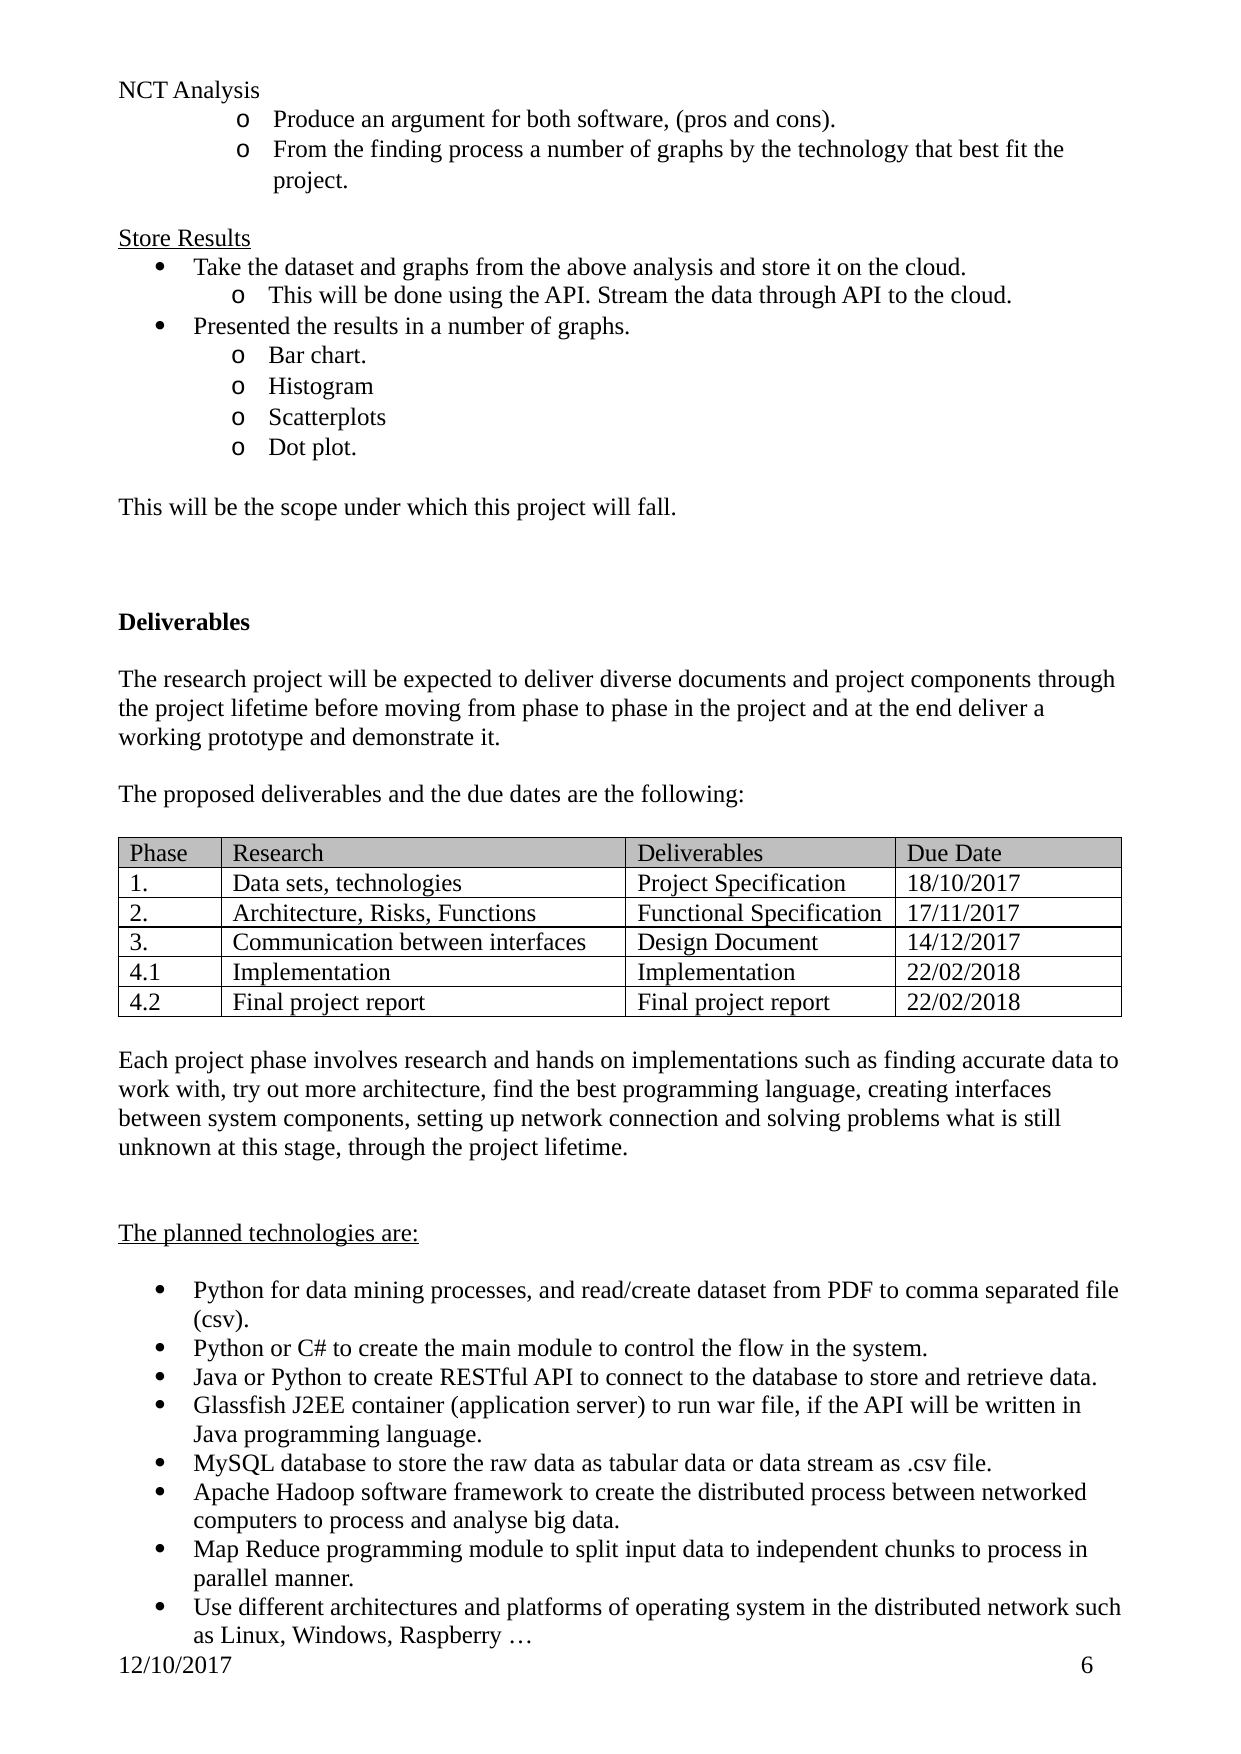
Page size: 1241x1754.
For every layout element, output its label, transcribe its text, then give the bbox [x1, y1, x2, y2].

list Dot plot. [231, 432, 1122, 463]
list Apache Hadoop software framework to create the distributed process between networked computers to process and analyse big data. [156, 1477, 1122, 1534]
list Glassfish J2EE container (application server) to run war file, if the API will be written in Java programming language. [156, 1391, 1122, 1448]
table_cell 2. [119, 898, 221, 926]
list Presented the results in a number of graphs. [156, 311, 1122, 340]
list Map Reduce programming module to split input data to independent chunks to process in parallel manner. [156, 1534, 1122, 1592]
table_cell Functional Specification [626, 898, 895, 926]
table_cell Design Document [626, 928, 895, 956]
table_cell 4.2 [119, 987, 221, 1016]
table_cell 22/02/2018 [896, 987, 1121, 1016]
table_cell Implementation [222, 957, 625, 986]
table_cell 4.1 [119, 957, 221, 986]
list Bar chart. [231, 340, 1122, 371]
table_cell 1. [119, 868, 221, 897]
text The planned technologies are: [118, 1218, 1122, 1247]
list From the finding process a number of graphs by the technology that best fit the project. [235, 134, 1122, 194]
table_cell 14/12/2017 [896, 928, 1121, 956]
table_cell 22/02/2018 [896, 957, 1121, 986]
table_cell Implementation [626, 957, 895, 986]
table_header Deliverables [626, 838, 895, 867]
list This will be done using the API. Stream the data through API to the cloud. [231, 280, 1122, 311]
list Histogram [231, 371, 1122, 402]
table_cell Architecture, Risks, Functions [222, 898, 625, 926]
list Python for data mining processes, and read/create dataset from PDF to comma separated file (csv). [156, 1276, 1122, 1333]
text Each project phase involves research and hands on implementations such as finding accurate data to work with, try out more architecture, find the best programming language, creating interfaces between system components, setting up network connection and solving problems what is still unknown at this stage, through the project lifetime. [118, 1046, 1122, 1161]
text This will be the scope under which this project will fall. [118, 492, 1122, 521]
text The research project will be expected to deliver diverse documents and project components through the project lifetime before moving from phase to phase in the project and at the end deliver a working prototype and demonstrate it. [118, 664, 1122, 751]
list Python or C# to create the main module to control the flow in the system. [156, 1333, 1122, 1362]
text Store Results [118, 223, 1122, 252]
table_cell Final project report [626, 987, 895, 1016]
text The proposed deliverables and the due dates are the following: [118, 751, 1122, 808]
table_cell Project Specification [626, 868, 895, 897]
list Produce an argument for both software, (pros and cons). [235, 104, 1122, 134]
table_header Phase [119, 838, 221, 867]
table_header Research [222, 838, 625, 867]
table_cell 3. [119, 928, 221, 956]
list MySQL database to store the raw data as tabular data or data stream as .csv file. [156, 1448, 1122, 1477]
table_cell 17/11/2017 [896, 898, 1121, 926]
table_cell Communication between interfaces [222, 928, 625, 956]
list Take the dataset and graphs from the above analysis and store it on the cloud. [156, 252, 1122, 280]
table_header Due Date [896, 838, 1121, 867]
table_cell Final project report [222, 987, 625, 1016]
list Scatterplots [231, 402, 1122, 432]
text Deliverables [118, 607, 1122, 636]
list Use different architectures and platforms of operating system in the distributed network such as Linux, Windows, Raspberry … [156, 1592, 1122, 1649]
list Java or Python to create RESTful API to connect to the database to store and retrieve data. [156, 1362, 1122, 1391]
table_cell 18/10/2017 [896, 868, 1121, 897]
table_cell Data sets, technologies [222, 868, 625, 897]
